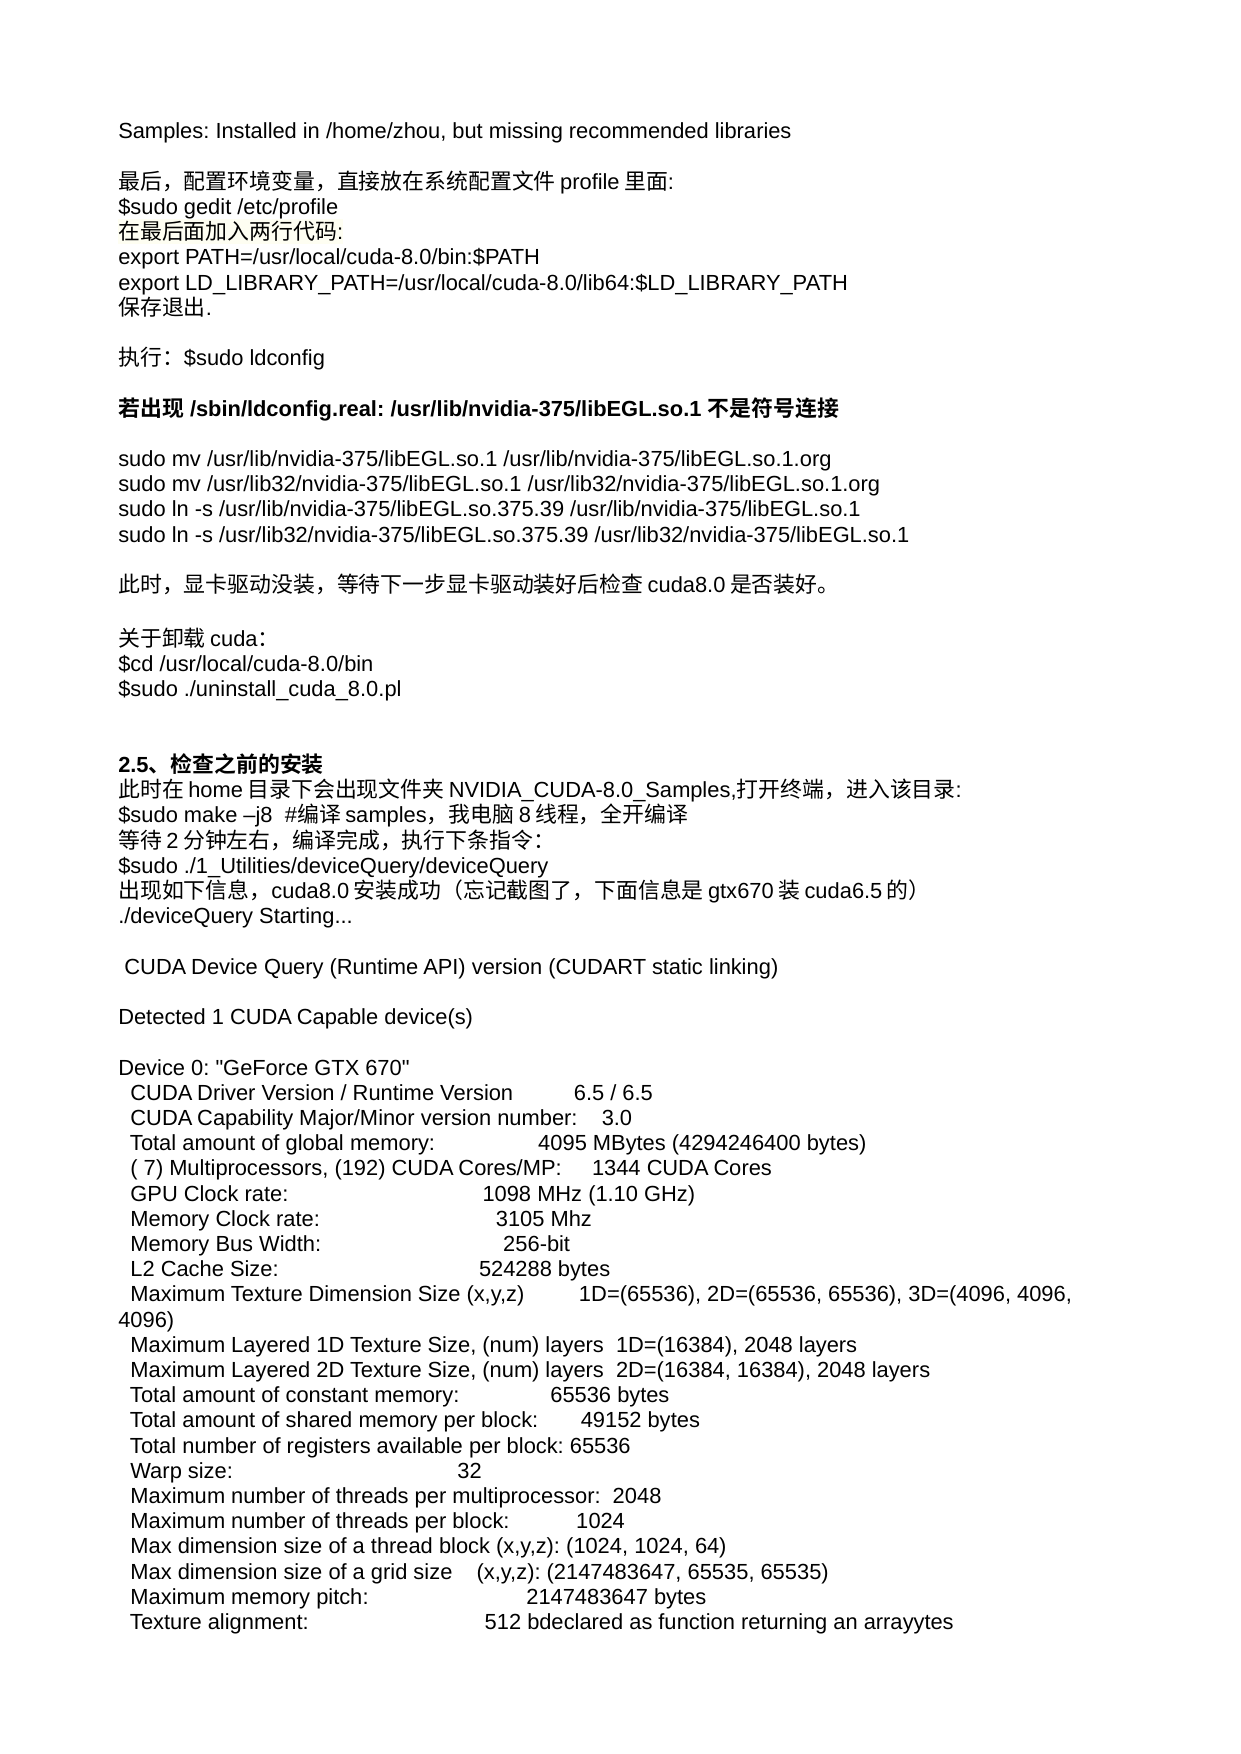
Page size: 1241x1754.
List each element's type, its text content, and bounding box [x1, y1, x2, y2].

text export PATH=/usr/local/cuda-8.0/bin:$PATH [118, 244, 1122, 269]
text 执行：$sudo ldconfig [118, 345, 1122, 370]
text Maximum Texture Dimension Size (x,y,z) 1D=(65536), 2D=(65536, 65536), 3D=(4096, 4096, 4096) [118, 1281, 1122, 1332]
text Memory Bus Width: 256-bit [118, 1231, 1122, 1256]
text 保存退出. [118, 294, 1122, 320]
text CUDA Driver Version / Runtime Version 6.5 / 6.5 [118, 1079, 1122, 1105]
text Samples: Installed in /home/zhou, but missing recommended libraries [118, 118, 1122, 143]
text Maximum number of threads per multiprocessor: 2048 [118, 1483, 1122, 1508]
text $sudo ./uninstall_cuda_8.0.pl [118, 676, 1122, 701]
text Total number of registers available per block: 65536 [118, 1432, 1122, 1458]
text GPU Clock rate: 1098 MHz (1.10 GHz) [118, 1180, 1122, 1206]
text 关于卸载cuda： [118, 626, 1122, 651]
text 最后，配置环境变量，直接放在系统配置文件profile里面: [118, 168, 1122, 194]
text Maximum memory pitch: 2147483647 bytes [118, 1584, 1122, 1609]
subtitle 若出现 /sbin/ldconfig.real: /usr/lib/nvidia-375/libEGL.so.1 不是符号连接 [118, 395, 1122, 421]
text Warp size: 32 [118, 1458, 1122, 1483]
text $cd /usr/local/cuda-8.0/bin [118, 651, 1122, 676]
text Detected 1 CUDA Capable device(s) [118, 1004, 1122, 1029]
text L2 Cache Size: 524288 bytes [118, 1256, 1122, 1281]
text Total amount of global memory: 4095 MBytes (4294246400 bytes) [118, 1130, 1122, 1155]
text 此时，显卡驱动没装，等待下一步显卡驱动装好后检查cuda8.0是否装好。 [118, 572, 1122, 597]
text 在最后面加入两行代码: [118, 219, 1122, 244]
text sudo mv /usr/lib/nvidia-375/libEGL.so.1 /usr/lib/nvidia-375/libEGL.so.1.org sudo mv /usr/lib32/nvidia-375/libEGL.so.1 /usr/lib32/nvidia-375/libEGL.so.1.org sudo ln -s /usr/lib/nvidia-375/libEGL.so.375.39 /usr/lib/nvidia-375/libEGL.so.1 sudo ln -s /usr/lib32/nvidia-375/libEGL.so.375.39 /usr/lib32/nvidia-375/libEGL.so.1 [118, 446, 1122, 547]
text Maximum Layered 2D Texture Size, (num) layers 2D=(16384, 16384), 2048 layers [118, 1357, 1122, 1382]
text Maximum Layered 1D Texture Size, (num) layers 1D=(16384), 2048 layers [118, 1332, 1122, 1357]
text Max dimension size of a grid size (x,y,z): (2147483647, 65535, 65535) [118, 1558, 1122, 1584]
text Max dimension size of a thread block (x,y,z): (1024, 1024, 64) [118, 1533, 1122, 1558]
text Texture alignment: 512 bdeclared as function returning an arrayytes [118, 1609, 1122, 1634]
text export LD_LIBRARY_PATH=/usr/local/cuda-8.0/lib64:$LD_LIBRARY_PATH [118, 269, 1122, 294]
text CUDA Device Query (Runtime API) version (CUDART static linking) [118, 953, 1122, 979]
text 出现如下信息，cuda8.0安装成功（忘记截图了，下面信息是gtx670装cuda6.5的） [118, 878, 1122, 903]
text Total amount of shared memory per block: 49152 bytes [118, 1407, 1122, 1432]
text CUDA Capability Major/Minor version number: 3.0 [118, 1105, 1122, 1130]
text ( 7) Multiprocessors, (192) CUDA Cores/MP: 1344 CUDA Cores [118, 1155, 1122, 1180]
text 等待2分钟左右，编译完成，执行下条指令： [118, 827, 1122, 853]
text Device 0: "GeForce GTX 670" [118, 1054, 1122, 1079]
text ./deviceQuery Starting... [118, 903, 1122, 928]
text $sudo ./1_Utilities/deviceQuery/deviceQuery [118, 853, 1122, 878]
text $sudo make –j8 #编译samples，我电脑8线程，全开编译 [118, 802, 1122, 827]
text $sudo gedit /etc/profile [118, 194, 1122, 219]
text Maximum number of threads per block: 1024 [118, 1508, 1122, 1533]
text Memory Clock rate: 3105 Mhz [118, 1206, 1122, 1231]
text Total amount of constant memory: 65536 bytes [118, 1382, 1122, 1407]
text 2.5、检查之前的安装 [118, 752, 1122, 777]
text 此时在home目录下会出现文件夹NVIDIA_CUDA-8.0_Samples,打开终端，进入该目录: [118, 777, 1122, 802]
